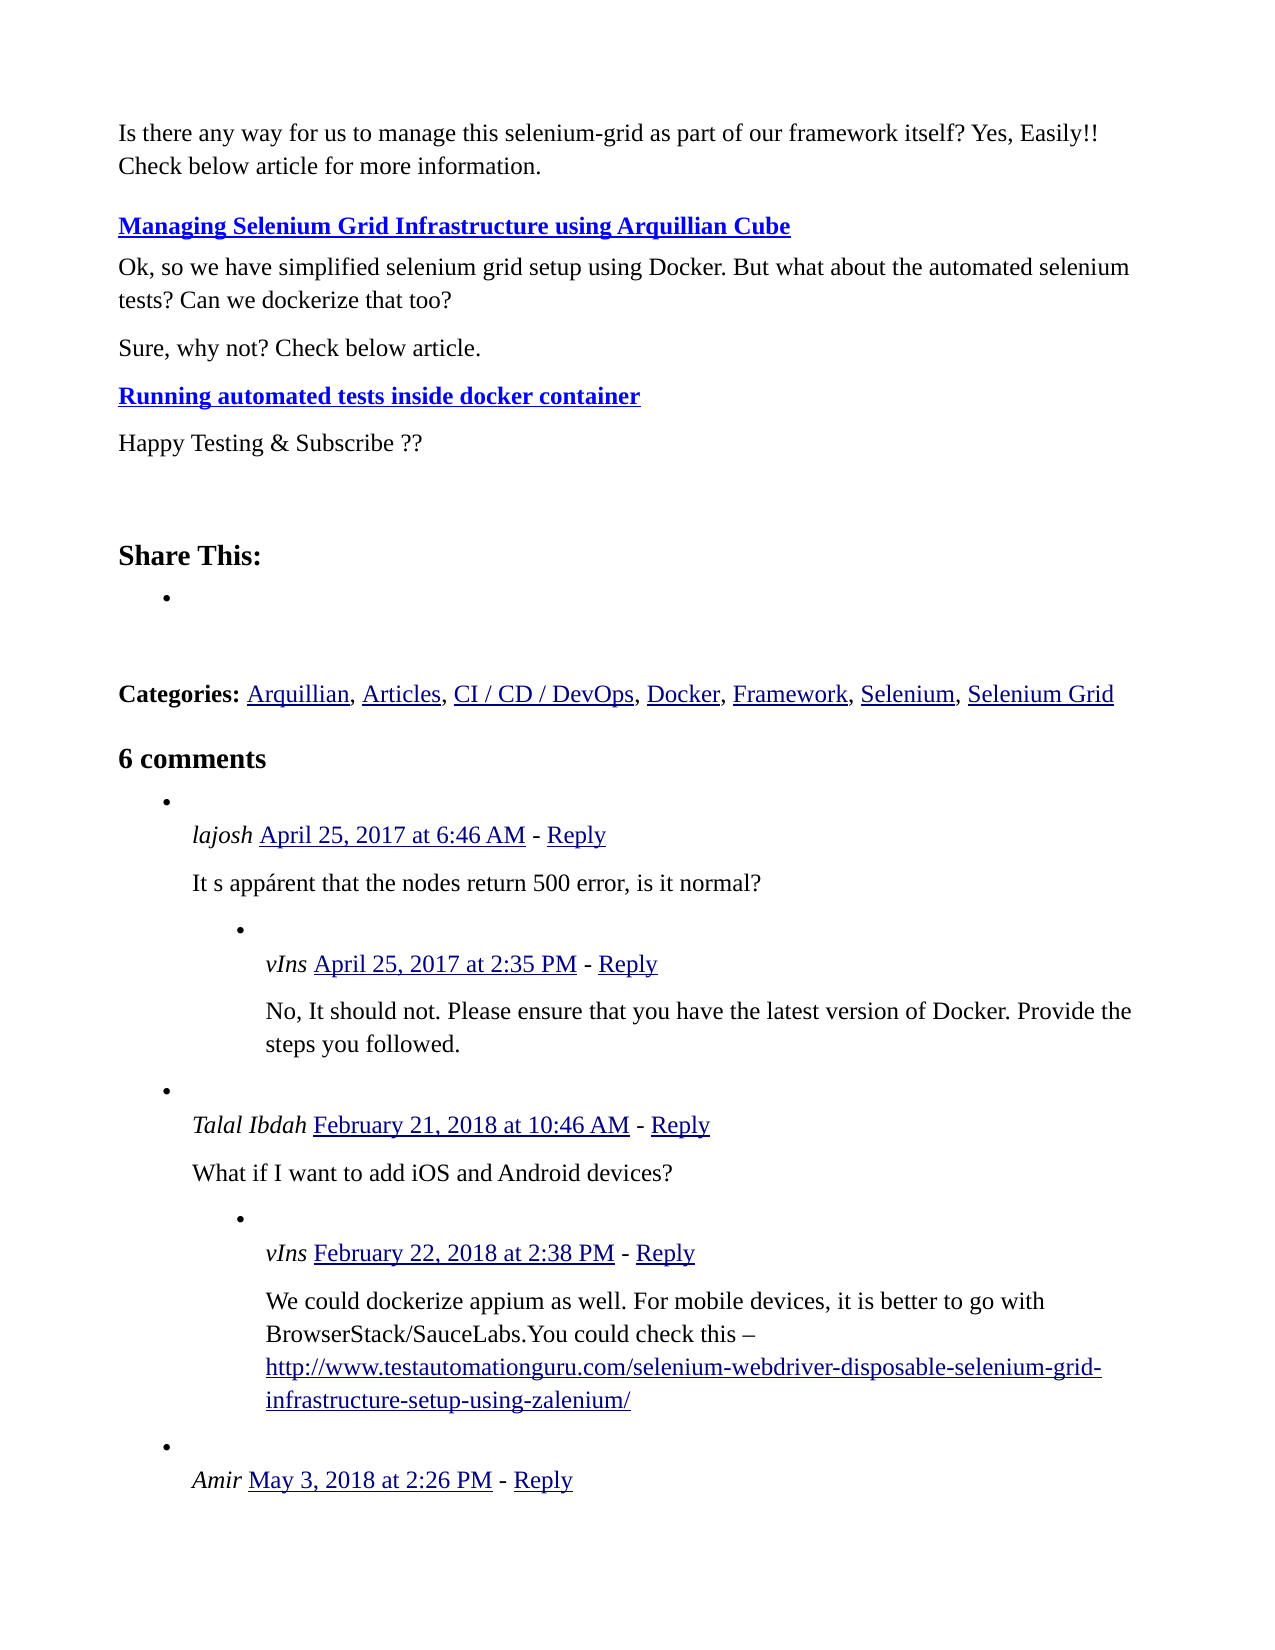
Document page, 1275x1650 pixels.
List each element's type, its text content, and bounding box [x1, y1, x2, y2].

list vIns February 22, 2018 at 2:38 PM - Reply [236, 1238, 1157, 1267]
list No, It should not. Please ensure that you have the latest version of Docker. Provide the steps you followed. [236, 996, 1157, 1058]
list We could dockerize appium as well. For mobile devices, it is better to go with BrowserStack/SauceLabs.You could check this – http://www.testautomationguru.com/selenium-webdriver-disposable-selenium-grid-infrastructure-setup-using-zalenium/ [236, 1286, 1157, 1414]
list Talal Ibdah February 21, 2018 at 10:46 AM - Reply [162, 1110, 1157, 1139]
subtitle Share This: [118, 538, 1157, 572]
list vIns April 25, 2017 at 2:35 PM - Reply [236, 949, 1157, 978]
text Sure, why not? Check below article. [118, 333, 1157, 362]
text Categories: Arquillian, Articles, CI / CD / DevOps, Docker, Framework, Selenium, Selenium Grid [118, 679, 1157, 708]
list It s appárent that the nodes return 500 error, is it normal? [162, 868, 1157, 897]
subtitle 6 comments [118, 742, 1157, 775]
text Happy Testing & Subscribe ?? [118, 428, 1157, 457]
list Amir May 3, 2018 at 2:26 PM - Reply [162, 1466, 1157, 1494]
list lajosh April 25, 2017 at 6:46 AM - Reply [162, 821, 1157, 849]
subtitle Managing Selenium Grid Infrastructure using Arquillian Cube [118, 211, 1157, 240]
text Running automated tests inside docker container [118, 381, 1157, 409]
list What if I want to add iOS and Android devices? [162, 1158, 1157, 1186]
text Is there any way for us to manage this selenium-grid as part of our framework itself? Yes, Easily!! Check below article for more information. [118, 118, 1157, 180]
text Ok, so we have simplified selenium grid setup using Docker. But what about the automated selenium tests? Can we dockerize that too? [118, 252, 1157, 314]
